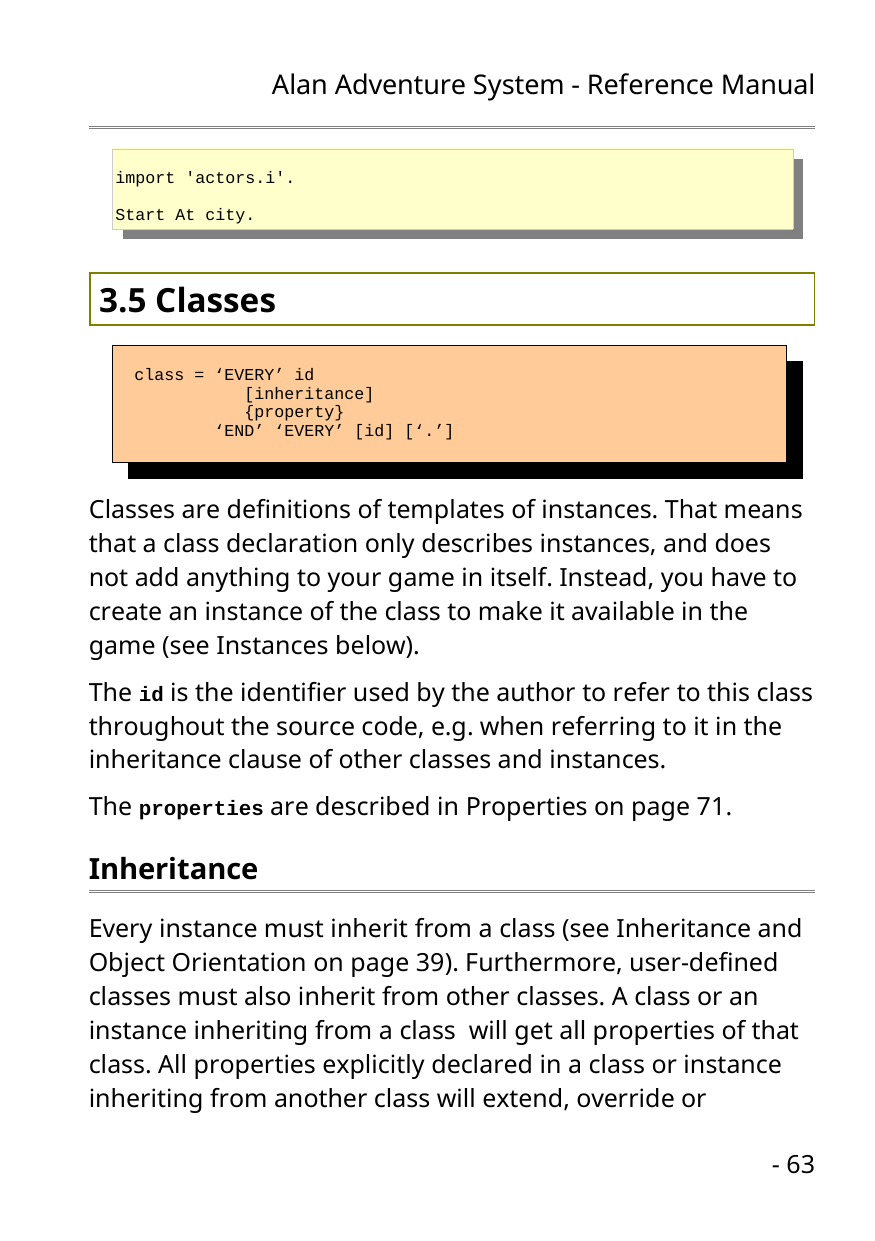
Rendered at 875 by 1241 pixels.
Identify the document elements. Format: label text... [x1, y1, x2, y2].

subtitle Inheritance [88, 849, 815, 892]
subtitle Classes [91, 274, 814, 324]
text class = ‘EVERY’ id [inheritance] {property} ‘END’ ‘EVERY’ [id] [‘.’] [113, 346, 786, 462]
text The id is the identifier used by the author to refer to this class throughout the source code, e.g. when referring to it in the inheritance clause of other classes and instances. [88, 674, 815, 776]
text Every instance must inherit from a class (see Inheritance and Object Orientation on page 27). Furthermore, user-defined classes must also inherit from other classes. A class or an instance inheriting from a class will get all properties of that class. All properties explicitly declared in a class or instance inheriting from another class will extend, override or complement those properties as specified in the original, parent, class. This way, you can easily create new classes by extending existing ones. [88, 911, 815, 1115]
text Classes are definitions of templates of instances. That means that a class declaration only describes instances, and does not add anything to your game in itself. Instead, you have to create an instance of the class to make it available in the game (see Instances below). [88, 492, 815, 662]
text The properties are described in Properties on page 51. [88, 789, 815, 823]
text Start At city. [113, 204, 793, 229]
text import 'actors.i'. [113, 167, 793, 186]
